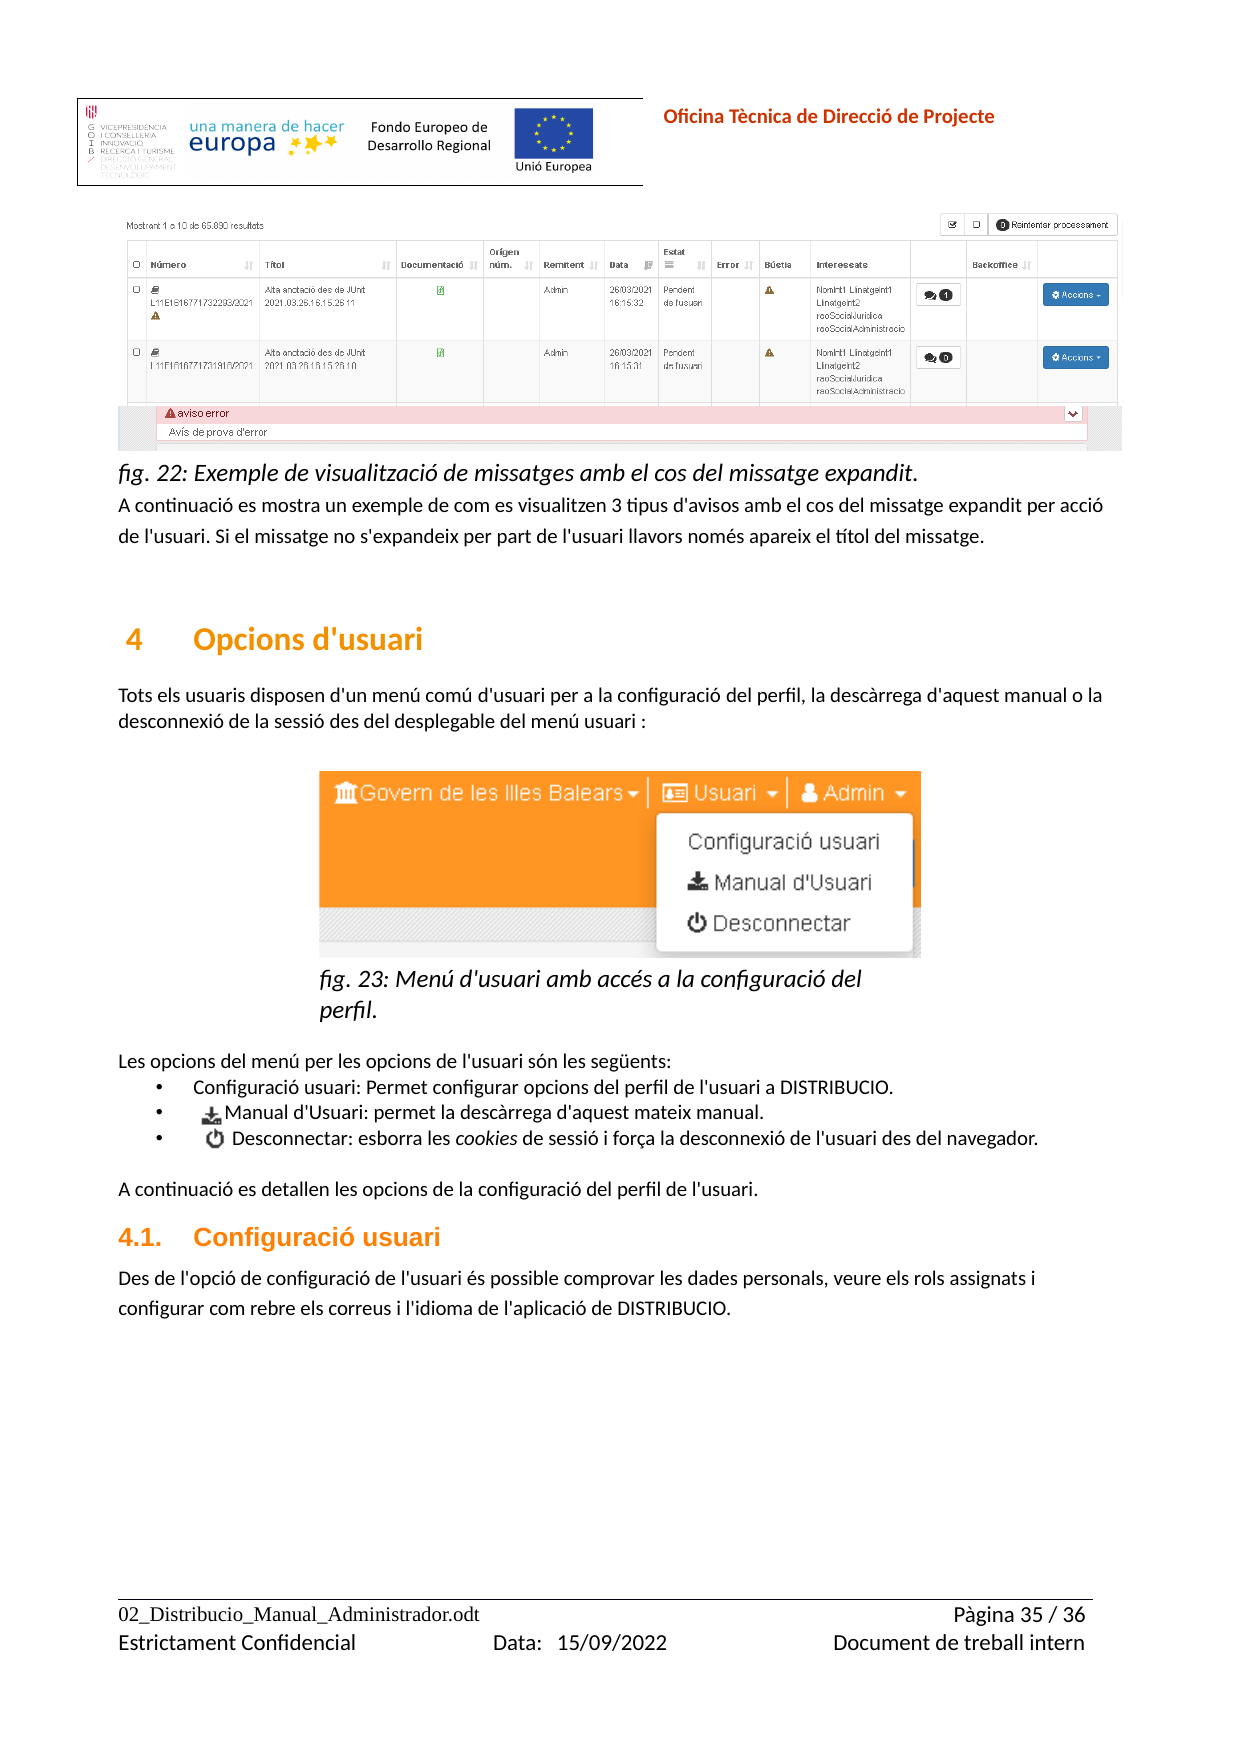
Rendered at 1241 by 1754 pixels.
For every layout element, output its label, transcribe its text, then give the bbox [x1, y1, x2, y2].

text Des de l'opció de configuració de l'usuari és possible comprovar les dades personals, veure els rols assignats i configurar com rebre els correus i l'idioma de l'aplicació de DISTRIBUCIO. [118, 1265, 1122, 1321]
text fig. 22: Exemple de visualització de missatges amb el cos del missatge expandit. [118, 451, 1122, 487]
text Tots els usuaris disposen d'un menú comú d'usuari per a la configuració del perfil, la descàrrega d'aquest manual o la desconnexió de la sessió des del desplegable del menú usuari : [118, 683, 1122, 733]
picture [319, 771, 921, 958]
picture [118, 209, 1123, 451]
picture [187, 103, 599, 180]
list Desconnectar: esborra les cookies de sessió i força la desconnexió de l'usuari des del navegador. [232, 1125, 1122, 1150]
subtitle Configuració usuari [118, 1222, 1122, 1252]
text A continuació es detallen les opcions de la configuració del perfil de l'usuari. [118, 1176, 1122, 1201]
list Manual d'Usuari: permet la descàrrega d'aquest mateix manual. [224, 1099, 1122, 1125]
picture [82, 103, 181, 180]
list Configuració usuari: Permet configurar opcions del perfil de l'usuari a DISTRIBUCIO. [156, 1074, 1122, 1099]
text A continuació es mostra un exemple de com es visualitzen 3 tipus d'avisos amb el cos del missatge expandit per acció de l'usuari. Si el missatge no s'expandeix per part de l'usuari llavors només apareix el títol del missatge. [118, 487, 1122, 548]
text Les opcions del menú per les opcions de l'usuari són les següents: [118, 1049, 1122, 1074]
text fig. 23: Menú d'usuari amb accés a la configuració del perfil. [319, 958, 921, 1024]
subtitle Opcions d'usuari [118, 618, 1122, 658]
picture [194, 1099, 232, 1150]
